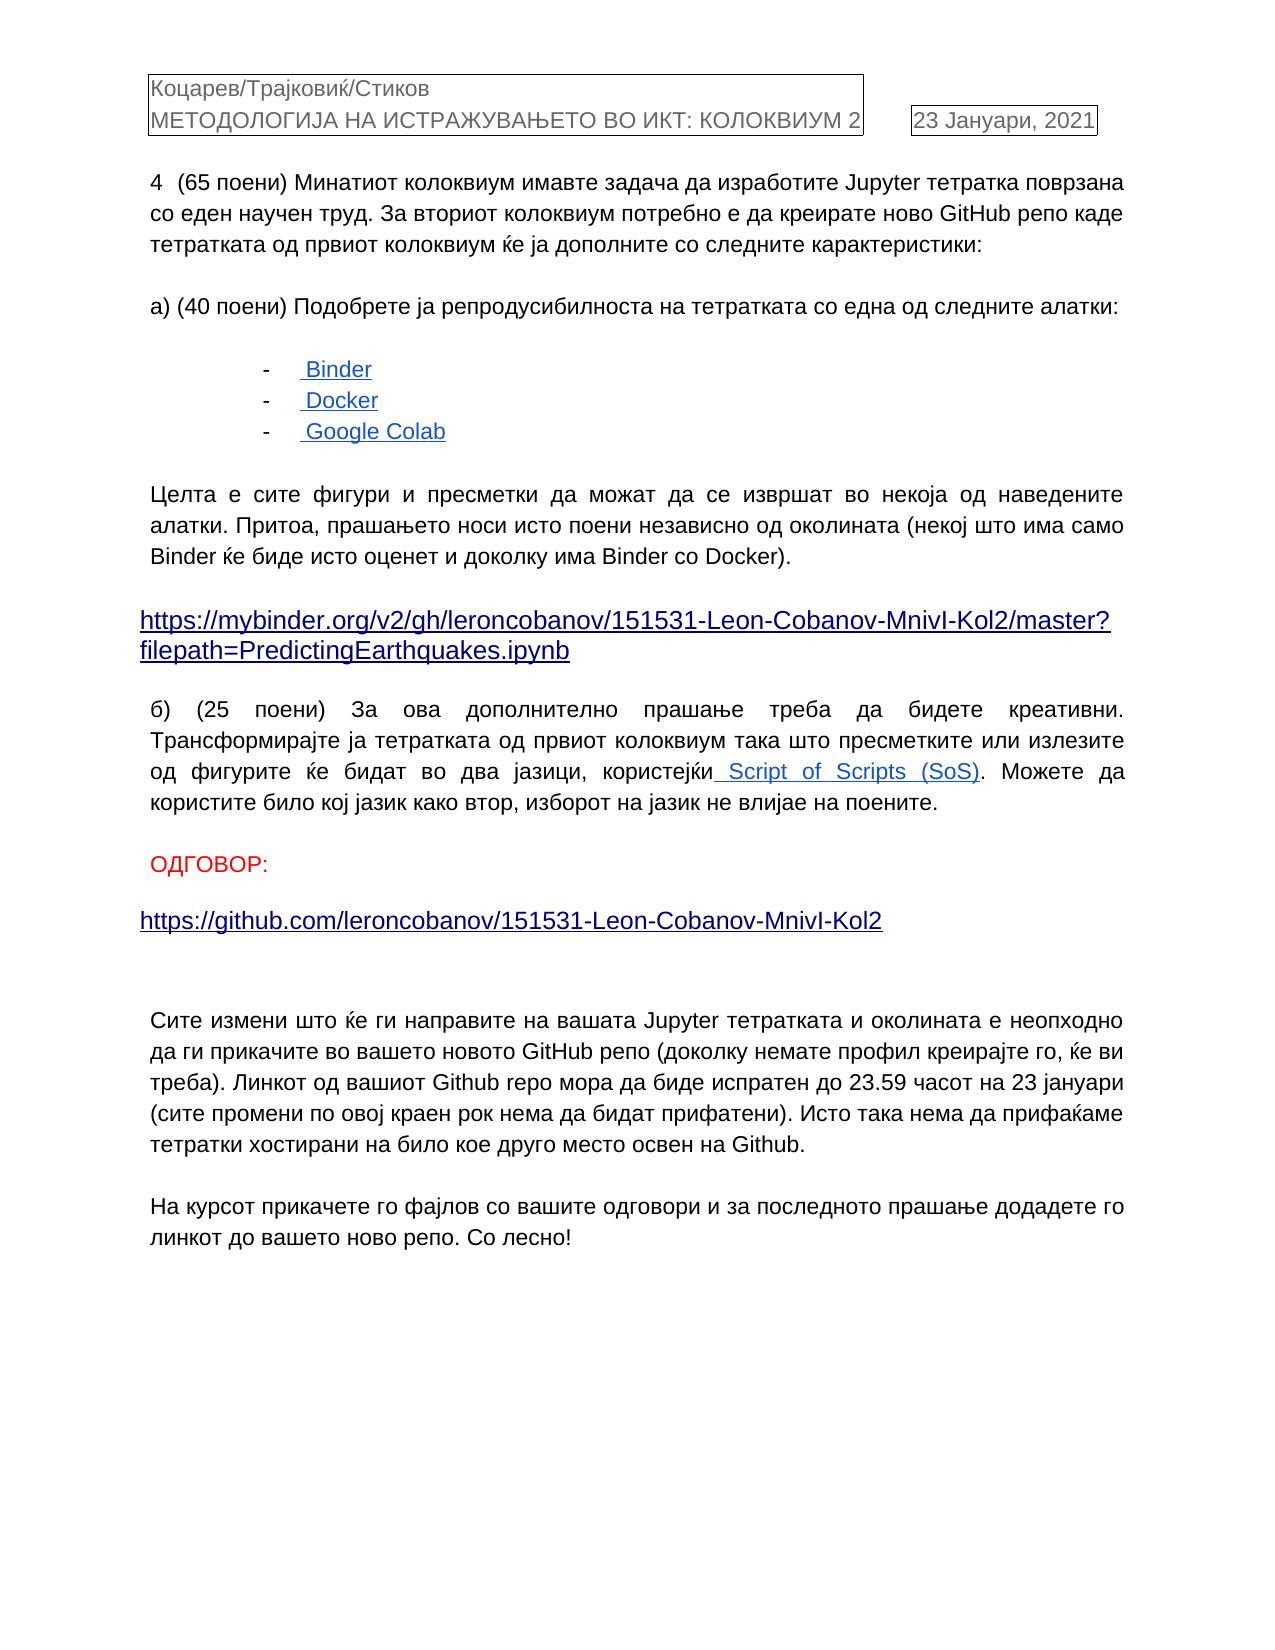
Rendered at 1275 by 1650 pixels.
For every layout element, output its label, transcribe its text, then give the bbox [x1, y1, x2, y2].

list Docker [262, 387, 1135, 413]
text а) (40 поени) Подобрете ја репродусибилноста на тетратката со една од следните алатки: [150, 293, 1135, 319]
list (65 поени) Минатиот колоквиум имавте задача да изработите Jupyter тетратка поврзана со еден научен труд. За вториот колоквиум потребно е да креирате ново GitHub репо каде тетратката од првиот колоквиум ќе ја дополните со следните карактеристики: [150, 169, 1125, 257]
text Целта е сите фигури и пресметки да можат да се извршат во некоја од наведените алатки. Притоа, прашањето носи исто поени независно од околината (некој што има само Binder ќе биде исто оценет и доколку има Binder со Docker). [150, 481, 1124, 569]
text https://mybinder.org/v2/gh/leroncobanov/151531-Leon-Cobanov-MnivI-Kol2/master?filepath=PredictingEarthquakes.ipynb [139, 605, 1135, 665]
text https://github.com/leroncobanov/151531-Leon-Cobanov-MnivI-Kol2 [139, 906, 1135, 935]
text На курсот прикачете го фајлов со вашите одговори и за последното прашање додадете го линкот до вашето ново репо. Со лесно! [150, 1193, 1125, 1251]
text ОДГОВОР: [150, 851, 1135, 877]
list Google Colab [262, 418, 1135, 444]
list Binder [262, 356, 1135, 382]
text б) (25 поени) За ова дополнително прашање треба да бидете креативни. Трансформирајте ја тетратката од првиот колоквиум така што пресметките или излезите од фигурите ќе бидат во два јазици, користејќи Script of Scripts (SoS). Можете да користите било кој јазик како втор, изборот на јазик не влијае на поените. [150, 696, 1125, 816]
text Сите измени што ќе ги направите на вашата Jupyter тетратката и околината е неопходно да ги прикачите во вашето новото GitHub репо (доколку немате профил креирајте го, ќе ви треба). Линкот од вашиот Github repo мора да биде испратен до 23.59 часот на 23 јануари (сите промени по овој краен рок нема да бидат прифатени). Исто така нема да прифаќаме тетратки хостирани на било кое друго место освен на Github. [150, 1007, 1124, 1158]
